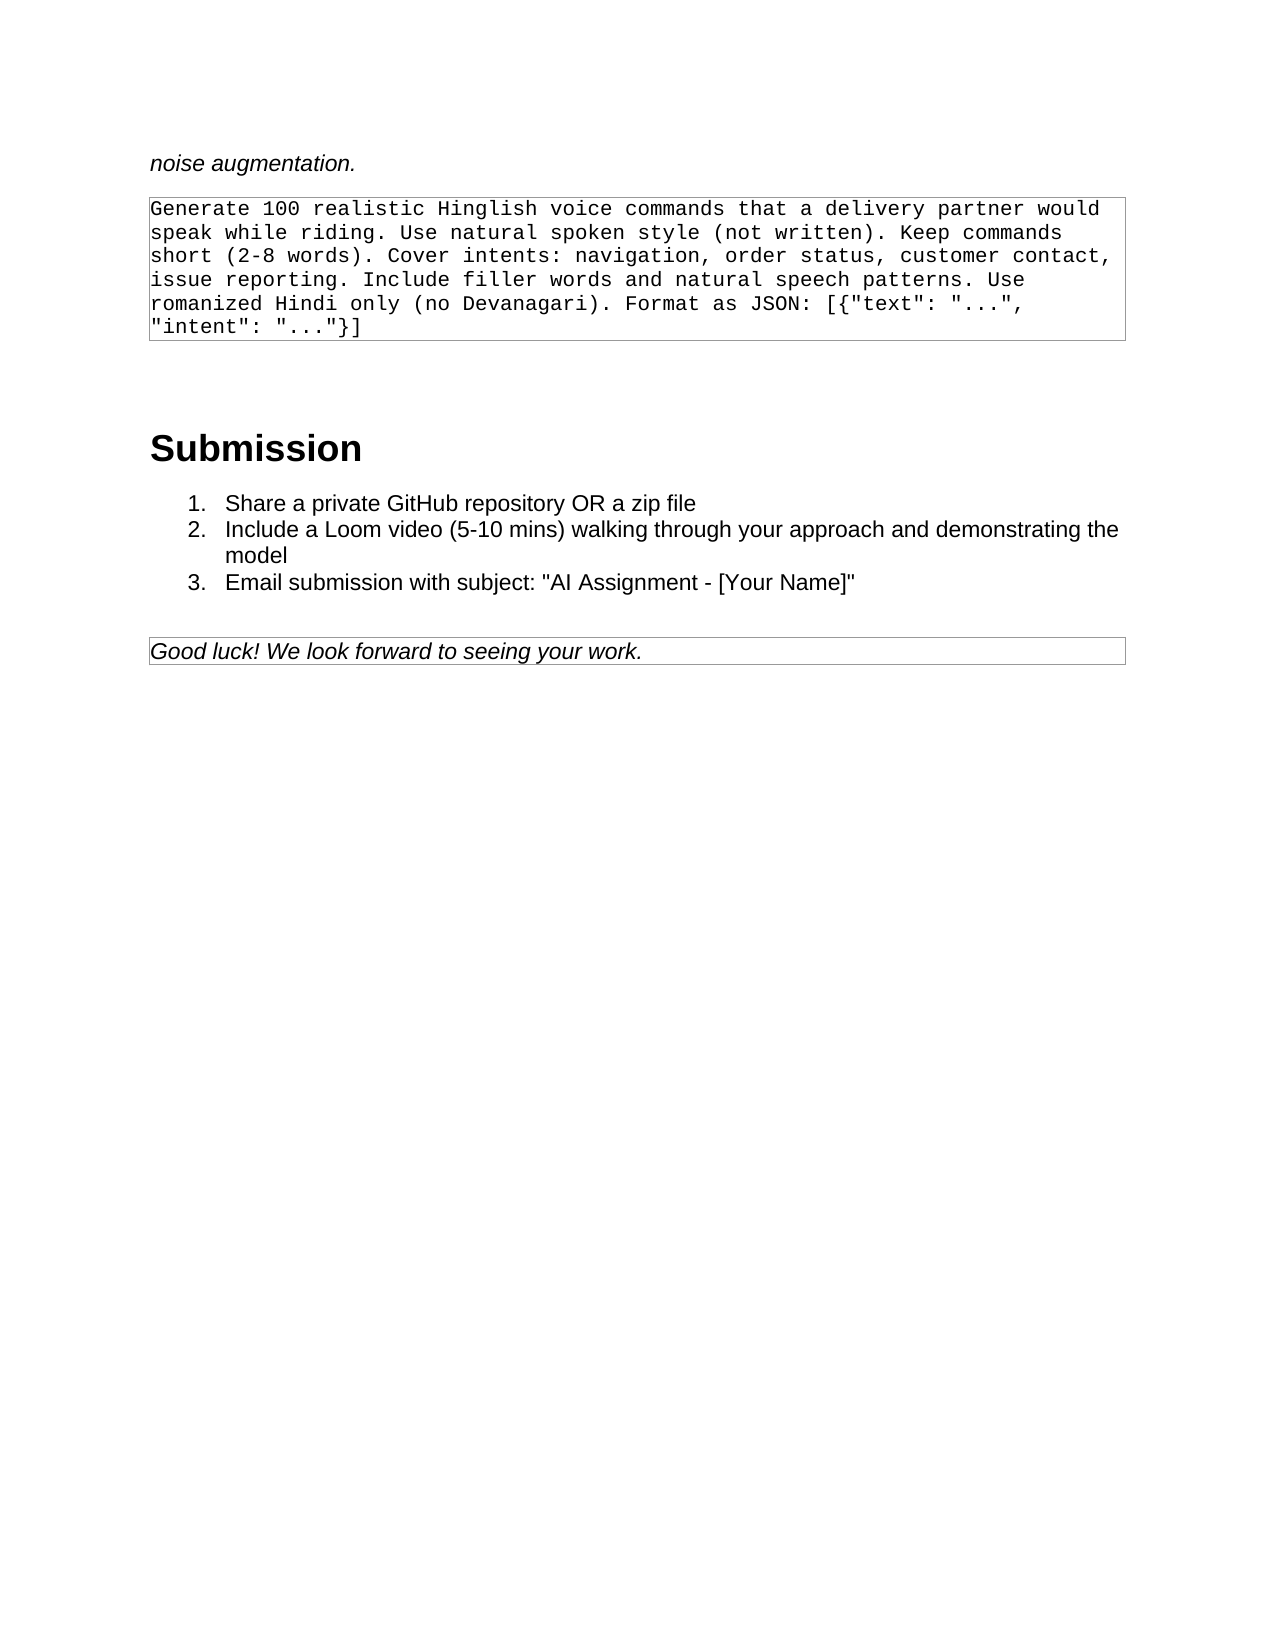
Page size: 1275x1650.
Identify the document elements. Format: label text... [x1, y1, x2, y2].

subtitle Submission [150, 426, 1125, 469]
text Generate 100 realistic Hinglish voice commands that a delivery partner would speak while riding. Use natural spoken style (not written). Keep commands short (2-8 words). Cover intents: navigation, order status, customer contact, issue reporting. Include filler words and natural speech patterns. Use romanized Hindi only (no Devanagari). Format as JSON: [{"text": "...", "intent": "..."}] [150, 198, 1125, 340]
list Email submission with subject: "AI Assignment - [Your Name]" [187, 569, 1125, 595]
list Include a Loom video (5-10 mins) walking through your approach and demonstrating the model [187, 516, 1125, 569]
text Good luck! We look forward to seeing your work. [150, 638, 1125, 664]
list Share a private GitHub repository OR a zip file [187, 490, 1125, 516]
text noise augmentation. [150, 150, 1125, 176]
